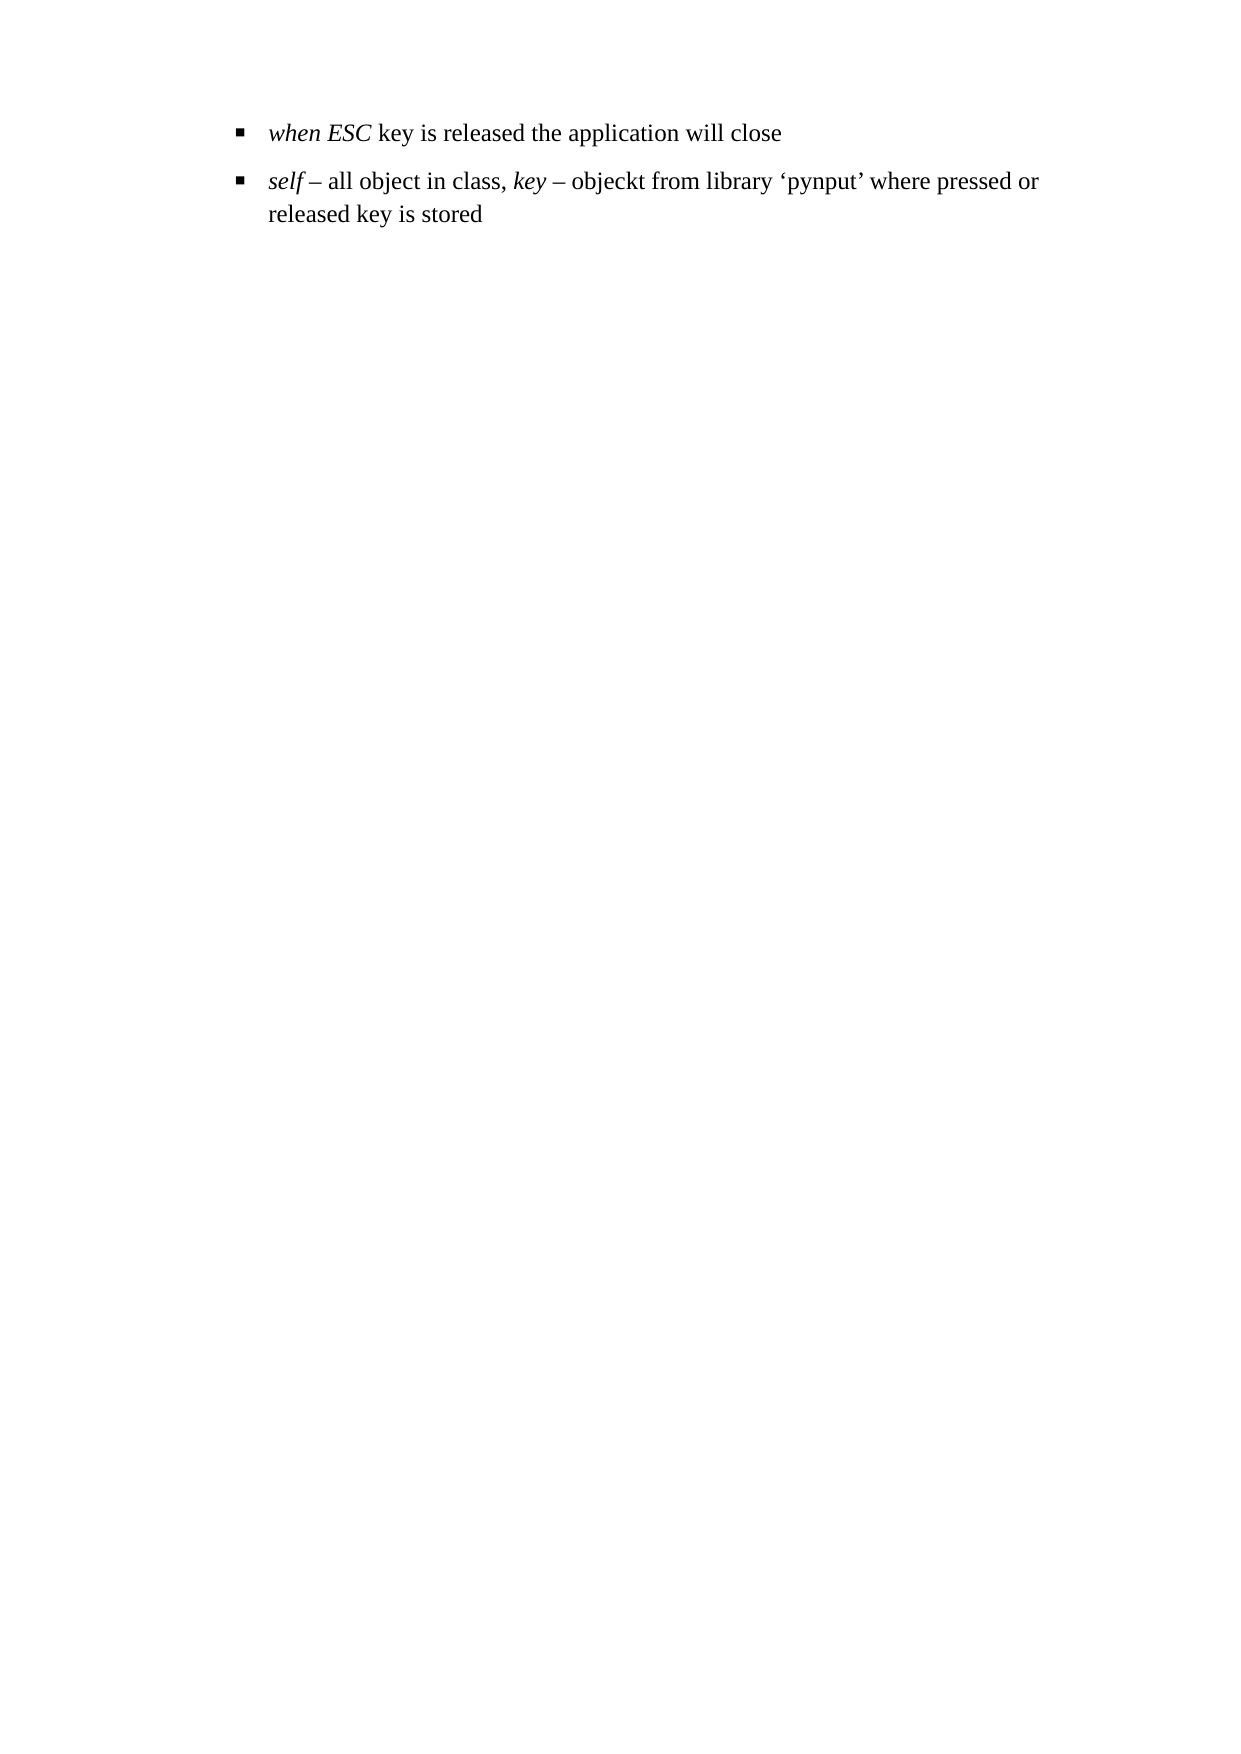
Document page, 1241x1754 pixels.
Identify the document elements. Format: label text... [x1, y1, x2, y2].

list self – all object in class, key – objeckt from library ‘pynput’ where pressed or released key is stored [231, 166, 1122, 227]
list when ESC key is released the application will close [231, 118, 1122, 147]
